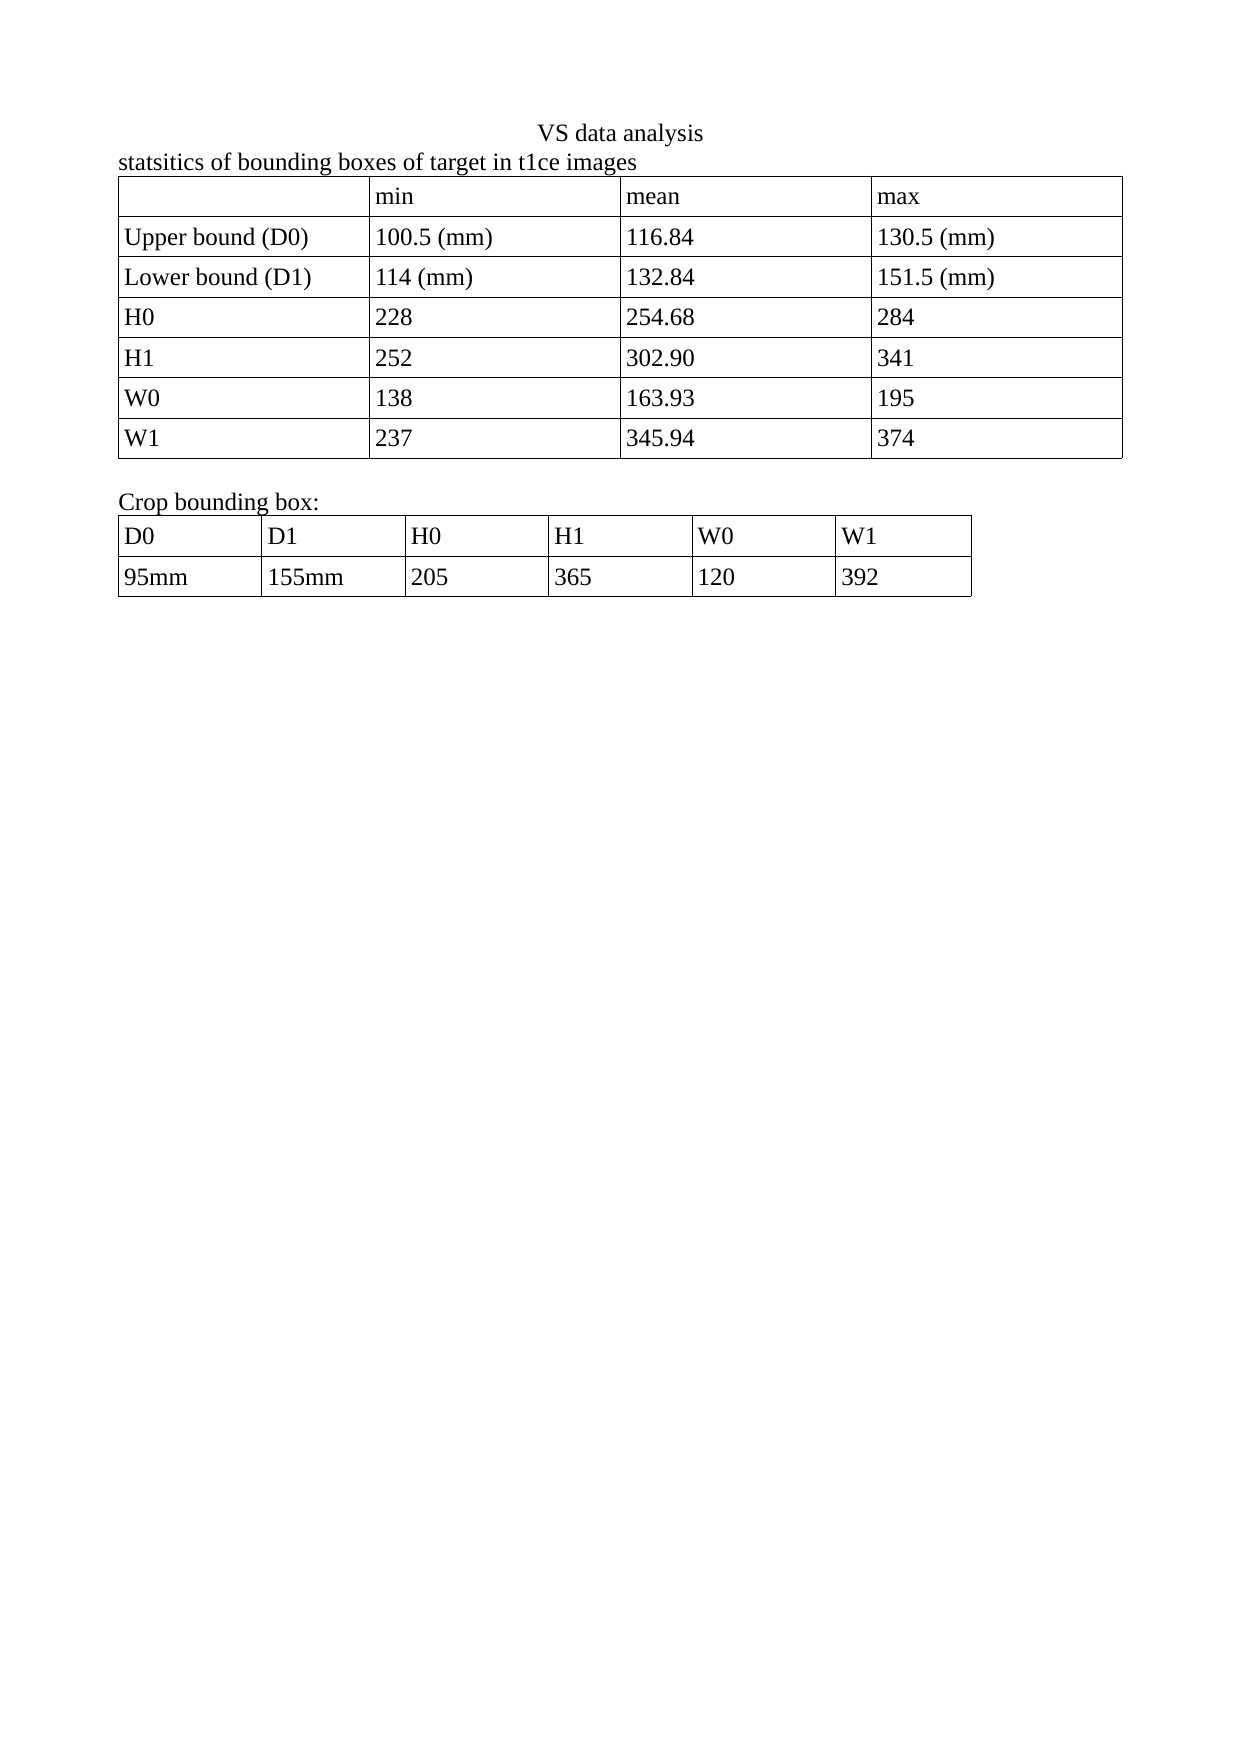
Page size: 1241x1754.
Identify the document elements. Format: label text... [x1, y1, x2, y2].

table_header min [370, 177, 620, 216]
table_cell 341 [872, 338, 1122, 377]
table_cell W1 [119, 419, 369, 458]
table_header W0 [693, 516, 835, 556]
table_cell 302.90 [621, 338, 871, 377]
table_cell 237 [370, 419, 620, 458]
table_header mean [621, 177, 871, 216]
text Crop bounding box: [118, 487, 1122, 515]
table_cell 195 [872, 378, 1122, 417]
table_header H0 [406, 516, 548, 556]
table_cell 120 [693, 557, 835, 596]
table_header D0 [119, 516, 261, 556]
table_cell 138 [370, 378, 620, 417]
table_cell 163.93 [621, 378, 871, 417]
table_cell 205 [406, 557, 548, 596]
table_cell 155mm [262, 557, 405, 596]
table_cell 254.68 [621, 298, 871, 337]
text statsitics of bounding boxes of target in t1ce images [118, 147, 1122, 176]
table_cell 130.5 (mm) [872, 217, 1122, 256]
table_cell 365 [549, 557, 692, 596]
table_cell 151.5 (mm) [872, 257, 1122, 297]
table_cell 252 [370, 338, 620, 377]
table_cell 284 [872, 298, 1122, 337]
table_cell 228 [370, 298, 620, 337]
table_cell 374 [872, 419, 1122, 458]
table_cell W0 [119, 378, 369, 417]
table_cell 116.84 [621, 217, 871, 256]
table_header W1 [836, 516, 971, 556]
table_header [119, 177, 369, 216]
table_cell 114 (mm) [370, 257, 620, 297]
table_cell Lower bound (D1) [119, 257, 369, 297]
text VS data analysis [118, 118, 1122, 147]
table_header max [872, 177, 1122, 216]
table_cell 100.5 (mm) [370, 217, 620, 256]
table_header H1 [549, 516, 692, 556]
table_cell 392 [836, 557, 971, 596]
table_cell 345.94 [621, 419, 871, 458]
table_cell H1 [119, 338, 369, 377]
table_cell Upper bound (D0) [119, 217, 369, 256]
table_cell 95mm [119, 557, 261, 596]
table_cell H0 [119, 298, 369, 337]
table_header D1 [262, 516, 405, 556]
table_cell 132.84 [621, 257, 871, 297]
